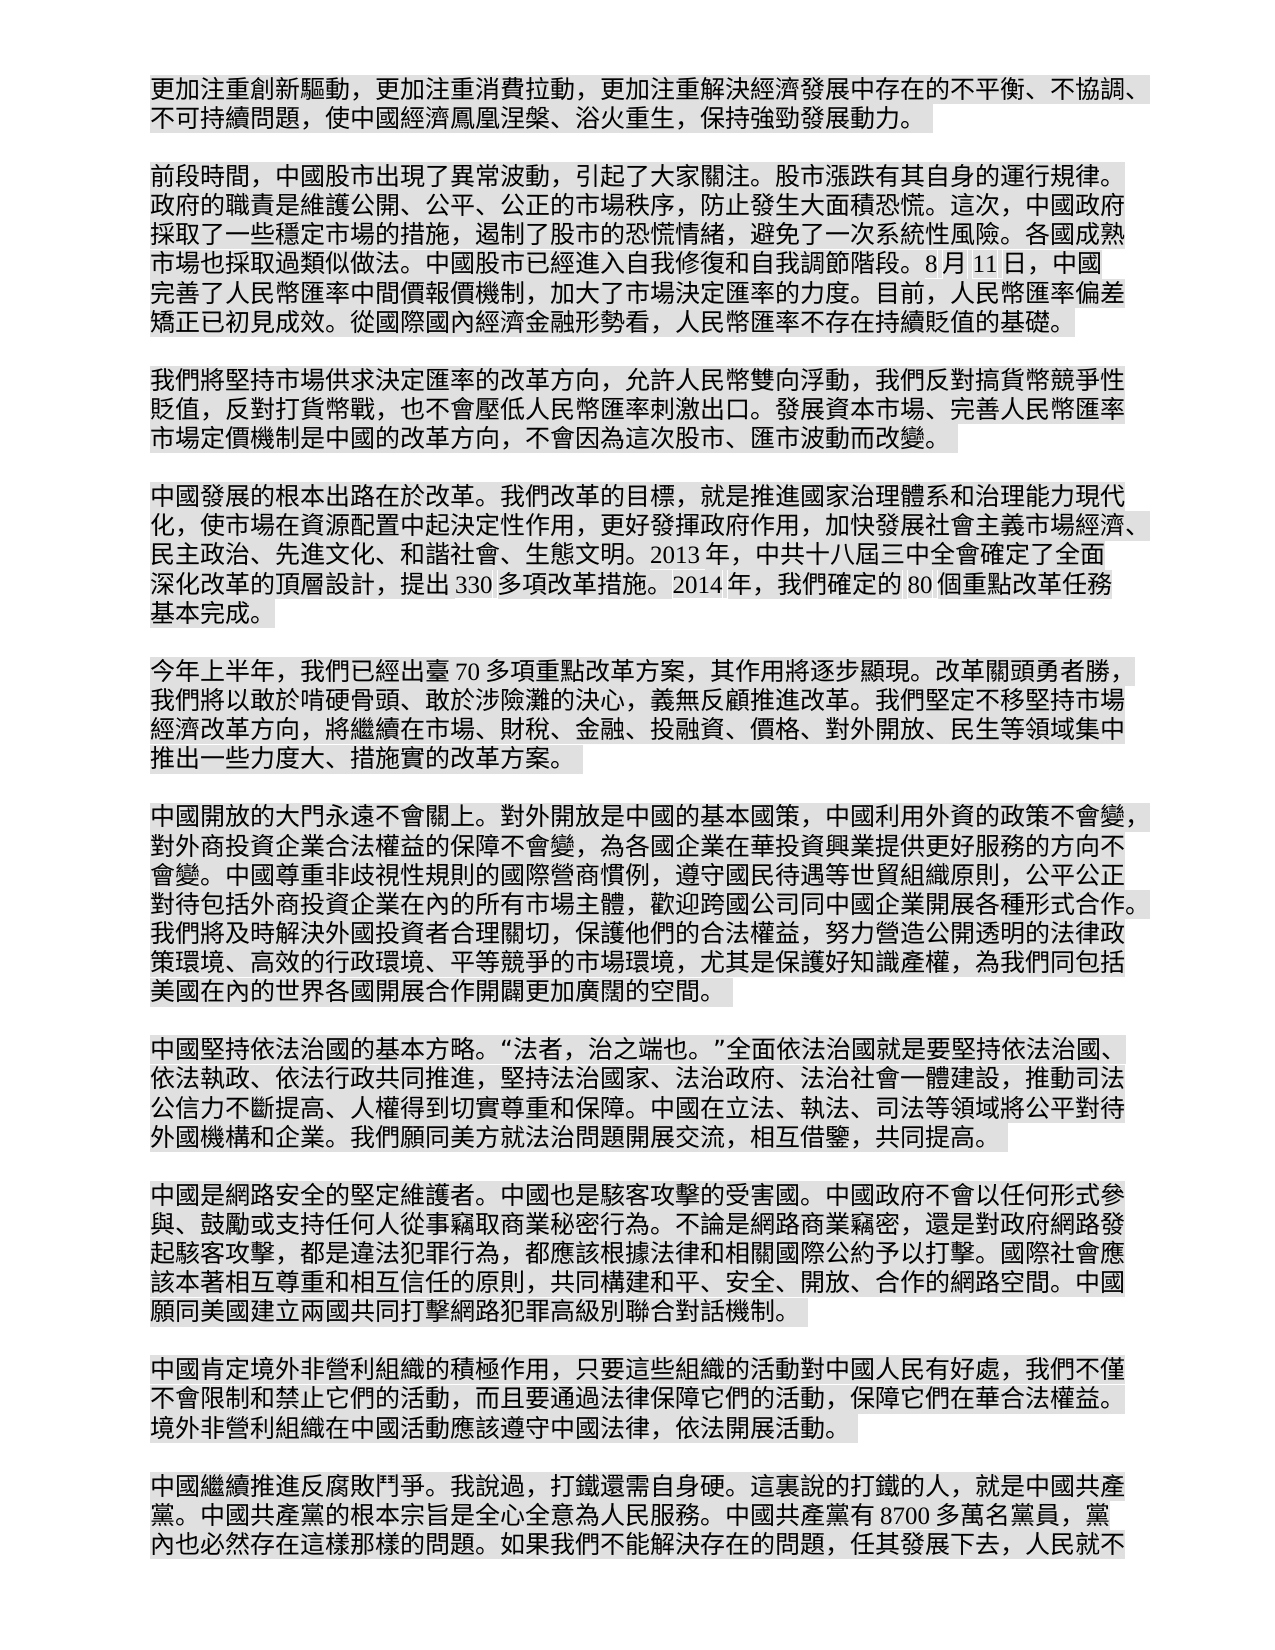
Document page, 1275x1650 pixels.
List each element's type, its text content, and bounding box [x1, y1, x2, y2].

text 習近平：中美衝突 全球災難 中時電子報 2015. 09. 25. 大陸國家主席習近平美西時間22日在西雅圖發表演說指出，中美兩國一旦陷入對抗和衝突，將引發全球災難，必須加深彼此互信，減少猜疑。他也說，中國在兩千年前就認識到「國雖大，好戰必亡」的道理，強調「無論發展到哪一步，中國永遠不稱霸，永遠不搞擴展」。 以下為習近平演說全文： 尊敬的基辛格博士， 尊敬的英斯利州長、普里茲克部長、穆雷市長， 尊敬的希爾斯主席、菲爾茲主席， 女士們，先生們，朋友們： 大家好！謝謝基辛格博士的介紹。基辛格博士總能說出一些新穎的觀點，他的介紹讓我對自己也有了一個新的認識角度。華盛頓州、西雅圖市是我對美國進行國事訪問的第一站，有機會在這裏同各位新老朋友歡聚一堂，感到十分高興。首先，我謹向在座各位，並通過你們向美國人民，致以誠摯的問候和良好的祝願！ 我對華盛頓州和西雅圖市並不陌生。人們常說，華盛頓州是“常青之州”，西雅圖市是“翡翠之城”。這裏有雄偉挺拔的雷尼爾山、波光瀲灩的華盛頓湖。電影《西雅圖不眠夜》使這座城市在中國民眾中有很大吸引力。目前，華盛頓州對華出口居全美之首，中國也成為西雅圖港最大貿易夥伴。華盛頓州和西雅圖市成為中美人民友誼、中美互利合作的一個重要象徵。 眾人拾柴火焰高。中美關係發展，離不開兩國政府、地方、友好團體、各界人士的辛勤耕耘和精心呵護。特別是美中關係全國委員會、美中貿易全國委員會、美中政策基金會、美國商會、美國中國總商會、百人會、華美協進社、對外關係委員會、亞洲協會、布魯金斯學會等友好團體和一大批友好人士，長期為促進兩國友好合作奔走努力。中美關係持續發展，凝聚著大家的心血和汗水。在這裏，我謹向所有致力於中美友好事業的地方政府、社會團體、大學和智庫機構及各界人士，表示由衷的敬意和誠摯的感謝！ 女士們、先生們、朋友們！ 新中國成立以來特別是改革開放以來，中國走過了一段很不平凡的歷程，我們這一代中國人對此有著切身的體會。 上世紀60年代末，我才十幾歲，就從北京到中國陝西省延安市一個叫梁家河的小村莊插隊當農民，在那兒度過了7年時光。那時候，我和鄉親們都住在土窯裏、睡在土炕上，鄉親們生活十分貧困，經常是幾個月吃不到一塊肉。我瞭解鄉親們最需要什麼！後來，我當了這個村子的黨支部書記，帶領鄉親們發展生產。我瞭解老百姓需要什麼。我很期盼的一件事，就是讓鄉親們飽餐一頓肉，並且經常吃上肉。但是，這個心願在當時是很難實現的。 今年春節，我回到這個小村子。梁家河修起了柏油路，鄉親們住上了磚瓦房，用上了互聯網，老人們享有基本養老，村民們有醫療保險，孩子們可以接受良好教育，當然吃肉已經不成問題。這使我更加深刻地認識到，中國夢是人民的夢，必須同中國人民對美好生活的嚮往結合起來才能取得成功。 梁家河這個小村莊的變化，是改革開放以來中國社會發展進步的一個縮影。我們用了30多年時間，使中國經濟總量躍居世界第二，13億多人擺脫了物質短缺，總體達到小康水準，享有前所未有的尊嚴和權利。這不僅是中國人民生活的巨大變化，也是人類文明巨大進步，更是中國對世界和平與發展事業的重要貢獻。 同時，我們也清醒認識到，中國仍然是世界上最大的發展中國家。中國的人均國內生產總值僅相當於全球平均水準的三分之二、美國的七分之一，排在世界80位左右。按照我們自己的標準，中國還有7000多萬貧困人口。如果按照世界銀行的標準，中國則還有兩億多人生活在貧困線以下。中國城鄉有7000多萬低保人口，還有8500多萬殘疾人。這兩年，我去了中國很多貧困地區，看望了很多貧困家庭，他們渴望幸福生活的眼神深深印在我的腦海裏。 這些情況表明，中國人民要過上美好生活，還要繼續付出艱苦努力。發展依然是當代中國的第一要務，中國執政者的首要使命就是集中力量提高人民生活水準，逐步實現共同富裕。 為此，我們提出了“兩個一百年”奮鬥目標，就是到2020年實現國內生產總值和城鄉居民人均收入比2010年翻一番，全面建成小康社會；到本世紀中葉建成富強民主文明和諧的社會主義現代化國家，實現中華民族偉大復興。我們現在所做的一切，都是為了實現這個既定目標。實現全面建成小康社會，必須全面深化改革、全面依法治國、全面從嚴治黨。這是我們提出的“四個全面”戰略佈局。 大家都關心中國的發展走向，關心中國的政策取向，這裏，我就其中一些主要的問題講幾點意見。 中國經濟將保持平穩較快發展。中國經濟運行仍然保持在合理區間，今年上半年，中國經濟增長7%，增速仍然居世界前列。在世界總體經濟形勢複雜多變的環境下，這是來之不易的。 當前，各國經濟都面臨著困難，中國經濟也面臨著一定下行壓力，但這是前進中的問題。我們將統籌穩增長、促改革、調結構、惠民生、防風險，加強和創新宏觀調控，促進經濟增長保持中高速水準。 現在，中國新型工業化、資訊化、城鎮化、農業現代化持續推進，居民儲蓄率高，消費潛力巨大，人民工作勤奮，中等收入者比重在提高，服務業發展空間很大，市場空間和潛力都很大。 今後，中國將更重視提高經濟發展品質和效益，加快轉變經濟發展方式、調整經濟結構，更加注重創新驅動，更加注重消費拉動，更加注重解決經濟發展中存在的不平衡、不協調、不可持續問題，使中國經濟鳳凰涅槃、浴火重生，保持強勁發展動力。 前段時間，中國股市出現了異常波動，引起了大家關注。股市漲跌有其自身的運行規律。政府的職責是維護公開、公平、公正的市場秩序，防止發生大面積恐慌。這次，中國政府採取了一些穩定市場的措施，遏制了股市的恐慌情緒，避免了一次系統性風險。各國成熟市場也採取過類似做法。中國股市已經進入自我修復和自我調節階段。8月11日，中國完善了人民幣匯率中間價報價機制，加大了市場決定匯率的力度。目前，人民幣匯率偏差矯正已初見成效。從國際國內經濟金融形勢看，人民幣匯率不存在持續貶值的基礎。 我們將堅持市場供求決定匯率的改革方向，允許人民幣雙向浮動，我們反對搞貨幣競爭性貶值，反對打貨幣戰，也不會壓低人民幣匯率刺激出口。發展資本市場、完善人民幣匯率市場定價機制是中國的改革方向，不會因為這次股市、匯市波動而改變。 中國發展的根本出路在於改革。我們改革的目標，就是推進國家治理體系和治理能力現代化，使市場在資源配置中起決定性作用，更好發揮政府作用，加快發展社會主義市場經濟、民主政治、先進文化、和諧社會、生態文明。2013年，中共十八屆三中全會確定了全面深化改革的頂層設計，提出330多項改革措施。2014年，我們確定的80個重點改革任務基本完成。 今年上半年，我們已經出臺70多項重點改革方案，其作用將逐步顯現。改革關頭勇者勝，我們將以敢於啃硬骨頭、敢於涉險灘的決心，義無反顧推進改革。我們堅定不移堅持市場經濟改革方向，將繼續在市場、財稅、金融、投融資、價格、對外開放、民生等領域集中推出一些力度大、措施實的改革方案。 中國開放的大門永遠不會關上。對外開放是中國的基本國策，中國利用外資的政策不會變，對外商投資企業合法權益的保障不會變，為各國企業在華投資興業提供更好服務的方向不會變。中國尊重非歧視性規則的國際營商慣例，遵守國民待遇等世貿組織原則，公平公正對待包括外商投資企業在內的所有市場主體，歡迎跨國公司同中國企業開展各種形式合作。我們將及時解決外國投資者合理關切，保護他們的合法權益，努力營造公開透明的法律政策環境、高效的行政環境、平等競爭的市場環境，尤其是保護好知識產權，為我們同包括美國在內的世界各國開展合作開闢更加廣闊的空間。 中國堅持依法治國的基本方略。“法者，治之端也。”全面依法治國就是要堅持依法治國、依法執政、依法行政共同推進，堅持法治國家、法治政府、法治社會一體建設，推動司法公信力不斷提高、人權得到切實尊重和保障。中國在立法、執法、司法等領域將公平對待外國機構和企業。我們願同美方就法治問題開展交流，相互借鑒，共同提高。 中國是網路安全的堅定維護者。中國也是駭客攻擊的受害國。中國政府不會以任何形式參與、鼓勵或支持任何人從事竊取商業秘密行為。不論是網路商業竊密，還是對政府網路發起駭客攻擊，都是違法犯罪行為，都應該根據法律和相關國際公約予以打擊。國際社會應該本著相互尊重和相互信任的原則，共同構建和平、安全、開放、合作的網路空間。中國願同美國建立兩國共同打擊網路犯罪高級別聯合對話機制。 中國肯定境外非營利組織的積極作用，只要這些組織的活動對中國人民有好處，我們不僅不會限制和禁止它們的活動，而且要通過法律保障它們的活動，保障它們在華合法權益。境外非營利組織在中國活動應該遵守中國法律，依法開展活動。 中國繼續推進反腐敗鬥爭。我說過，打鐵還需自身硬。這裏說的打鐵的人，就是中國共產黨。中國共產黨的根本宗旨是全心全意為人民服務。中國共產黨有8700多萬名黨員，黨內也必然存在這樣那樣的問題。如果我們不能解決存在的問題，任其發展下去，人民就不會信任和支援我們。 所以，我們強調治國必先治黨、治黨務必從嚴。一段時間以來，我們大力查處腐敗案件，堅持“老虎”、“蒼蠅”一起打，就是要順應人民要求。這其中沒有什麼權力鬥爭，沒有什麼"紙牌屋"。中國願同國際社會積極開展反腐追逃合作。中國人民希望在這方面得到美國支持和配合，讓腐敗分子在海外永無“避罪天堂”。 中國堅持走和平發展道路。我們剛剛紀念了中國人民抗日戰爭勝利暨世界反法西斯戰爭勝利70周年，歷史給我們一個重要啟迪就是，和平發展是人間正道，一切通過武力侵略謀取強權和霸權的企圖都是逆歷史潮流的，都是要失敗的。 中國人2000多年前就認識到了“國雖大，好戰必亡”的真理。中國歷來奉行防禦性國防政策和積極防禦的軍事戰略。我願在此重申，無論發展到哪一步，中國永遠不稱霸、永遠不搞擴張。 為表明中國堅持和平發展的決心，我不久前宣佈中國將裁軍30萬。我們願同各國一道，構建以合作共贏為核心的新型國際關係，以合作取代對抗，以共贏取代獨佔，樹立建設夥伴關係新思路，開創共同發展新前景，營造共用安全新局面。 中國是現行國際體系的參與者、建設者、貢獻者。我們堅決維護以聯合國憲章宗旨和原則為核心的國際秩序和國際體系。世界上很多國家特別是廣大發展中國家都希望國際體系朝著更加公正合理方向發展，但這並不是推倒重來，也不是另起爐灶，而是與時俱進、改革完善。這符合世界各國和全人類共同利益。 中國發展得益於國際社會，中國也要為全球發展作出貢獻。我們推動共建“一帶一路”、設立絲路基金、倡議成立亞洲基礎設施投資銀行等，目的是支援各國共同發展，而不是要謀求政治勢力範圍。"一帶一路"是開放包容的，我們歡迎包括美國在內的世界各國和國際組織參與到合作中來。 我們積極推動亞太區域經濟一體化進程，推動實現亞太自由貿易區目標，是要推動形成自由開放、方便快捷、充滿活力的亞太發展空間。我們宣導共同、綜合、合作、可持續的安全觀，是要同地區各國以及國際社會一道，維護好亞太和平和安全。 女士們、先生們、朋友們！ 2013年，我同歐巴馬總統在安納伯格莊園會晤，達成共同努力構建中美新型大國關係的重要共識。這是雙方在總結歷史經驗基礎上，從兩國國情和世界大勢出發，共同作出的重大戰略抉擇。 兩年多來，雙方按照達成的共識，不斷推進各領域協調和合作，取得重要進展。我們攜手應對國際金融危機影響，為推動世界經濟復蘇作出共同努力。我們深化各領域務實交流合作，給兩國人民帶來實實在在的利益。 去年，兩國雙邊貿易額、雙向投資存量、人員往來總數都創歷史新高。我們圍繞伊朗核、朝核、南蘇丹、阿富汗、中東等國際和地區熱點問題，以及抗擊埃博拉病毒、打擊恐怖主義等全球性問題保持密切溝通和協調。“桃李不言，下自成蹊。”這些成果豐碩的“跨越太平洋的合作”，有力展現了中美關係發展的蓬勃生機和巨大潛力。 如何在新起點上推進中美新型大國關係？中美應該怎樣攜手合作來促進世界和平與發展？答案就是要堅持構建中美新型大國關係的正確方向，一步一個腳印向前走。中國古人說：“度之往事，驗之來事，參之平素，可則決之。”這其中，有幾件事尤其要做好。 第一，正確判斷彼此戰略意圖。同美方一道構建新型大國關係，實現雙方不衝突不對抗、相互尊重、合作共贏，是中國外交政策優先方向。我們願同美方加深對彼此戰略走向、發展道路的瞭解，多一些理解、少一些隔閡，多一些信任、少一些猜忌，防止戰略誤解誤判。我們要堅持以事實為依據，防止三人成虎，也不疑鄰盜斧，不能戴著有色眼鏡觀察對方。世界上本無“修昔底德陷阱”，但大國之間一再發生戰略誤判，就可能自己給自己造成“修昔底德陷阱”。 第二，堅定不移推進合作共贏。合作是實現利益唯一正確選擇。要合作就要照顧彼此利益和關切，尋求合作最大公約數。中美兩國合作好了，可以成為世界穩定的壓艙石、世界和平的助推器。中美衝突和對抗，對兩國和世界肯定是災難。 中美應該和能夠合作的領域十分廣闊。我們應該推動完善全球治理機制，共同促進世界經濟穩定增長，共同維護全球金融市場穩定。我們應該早日談成一個雙向平衡、高水準的雙邊投資協定，深化中美新型軍事關係建設，拓展在清潔能源、環保等領域務實合作，加強在執法和反腐敗、衛生、地方等領域交流合作，挖掘在基礎設施建設方面的合作潛力。我們應該深化在聯合國、亞太經合組織、二十國集團等多邊機制以及重大國際和地區問題、全球性挑戰上的溝通和合作，為維護和促進世界和平、穩定、繁榮作出更大貢獻。 第三，妥善有效管控分歧。“日月不同光，晝夜各有宜。”正是因為有了差別，世界才多姿多彩；也正是因為有了分歧，才需要聚同化異。矛盾是普遍存在的，純而又純的世界是不存在的。中美兩國在一些問題上存在不同看法、存在分歧在所難免，關鍵是如何管控。最關鍵的是雙方應該相互尊重、求同存異，採取建設性方式增進理解、擴大共識，努力把矛盾點轉化為合作點。 第四，廣泛培植人民友誼。國家關係歸根結底是人民之間的關係。中美兩國雖然相距遙遠，但兩國人民友好交往源遠流長。230多年前，美國商船“中國皇后號”跨洋過海首航中國。150年前，數以萬計的中國工人同美國人民一起，鋪設了橫貫東西的美國太平洋鐵路。70年前，中美作為第二次世界大戰盟國並肩奮戰，共同捍衛了世界和平和正義。在那場戰爭中，數以千計的美國將士為中國人民的正義事業獻出了寶貴生命。我們不會忘記美國人民為中國人民抗擊侵略、贏得自由和獨立給予的道義支持和寶貴援助。 中國人民一向欽佩美國人民的進取精神和創造精神。我青年時代就讀過《聯邦党人文集》、湯瑪斯‧潘恩的《常識》等著作，也喜歡瞭解華盛頓、林肯、羅斯福等美國政治家的生平和思想，我還讀過梭羅、惠特曼、馬克‧吐溫、傑克‧倫敦等人的作品。海明威《老人與海》對狂風和暴雨、巨浪和小船、老人和鯊魚的描寫給我留下了深刻印象。 我第一次去古巴，專程去了海明威當年寫《老人與海》的棧橋邊。第二次去古巴，我去了海明威經常去的酒吧，點了海明威愛喝的朗姆酒配薄荷葉加冰塊。我想體驗一下當年海明威寫下那些故事時的精神世界和實地氛圍。我認為，對不同的文化和文明，我們需要去深入瞭解。 在漢字中，“人”字就是一個相互支撐的形狀。中美友好，根基在民眾，希望在青年。我願在此宣佈，中方支持未來3年中美兩國互派5萬名留學生到對方國家學習，中美將在2016年舉辦“中美旅遊年”。中國將為兩國人民友好交往創造更多便利條件。 女士們、先生們、朋友們！ 基辛格博士在其著作《世界秩序》中說：“評判每一代人時，要看他們是否正視了人類社會最宏大和最重要的問題。”馬丁‧路德‧金先生也說過：“做對的事，任何時機都是好時機。”今天，我們再次來到關鍵的歷史當口。讓我們攜起手來，共同開創中美關係更加美好的未來，為中美兩國人民幸福、為世界各國人民幸福作出更大貢獻！ 謝謝大家。 陳真按：演說中所提之「兩個一百年」是中共中央和習近平於十八大中提出的國家發展奮鬥目標，屬於中國夢的具體化陳述之一。 第一個一百年是2021年，即中國共產黨成立一百周年時，達成全中國全面小康社會的目標。 第二個一百年，亦即到新中國成立100年時（2049年），達成富強、民主、文明、和諧的社會主義現代化國家。 [150, 75, 1125, 1559]
